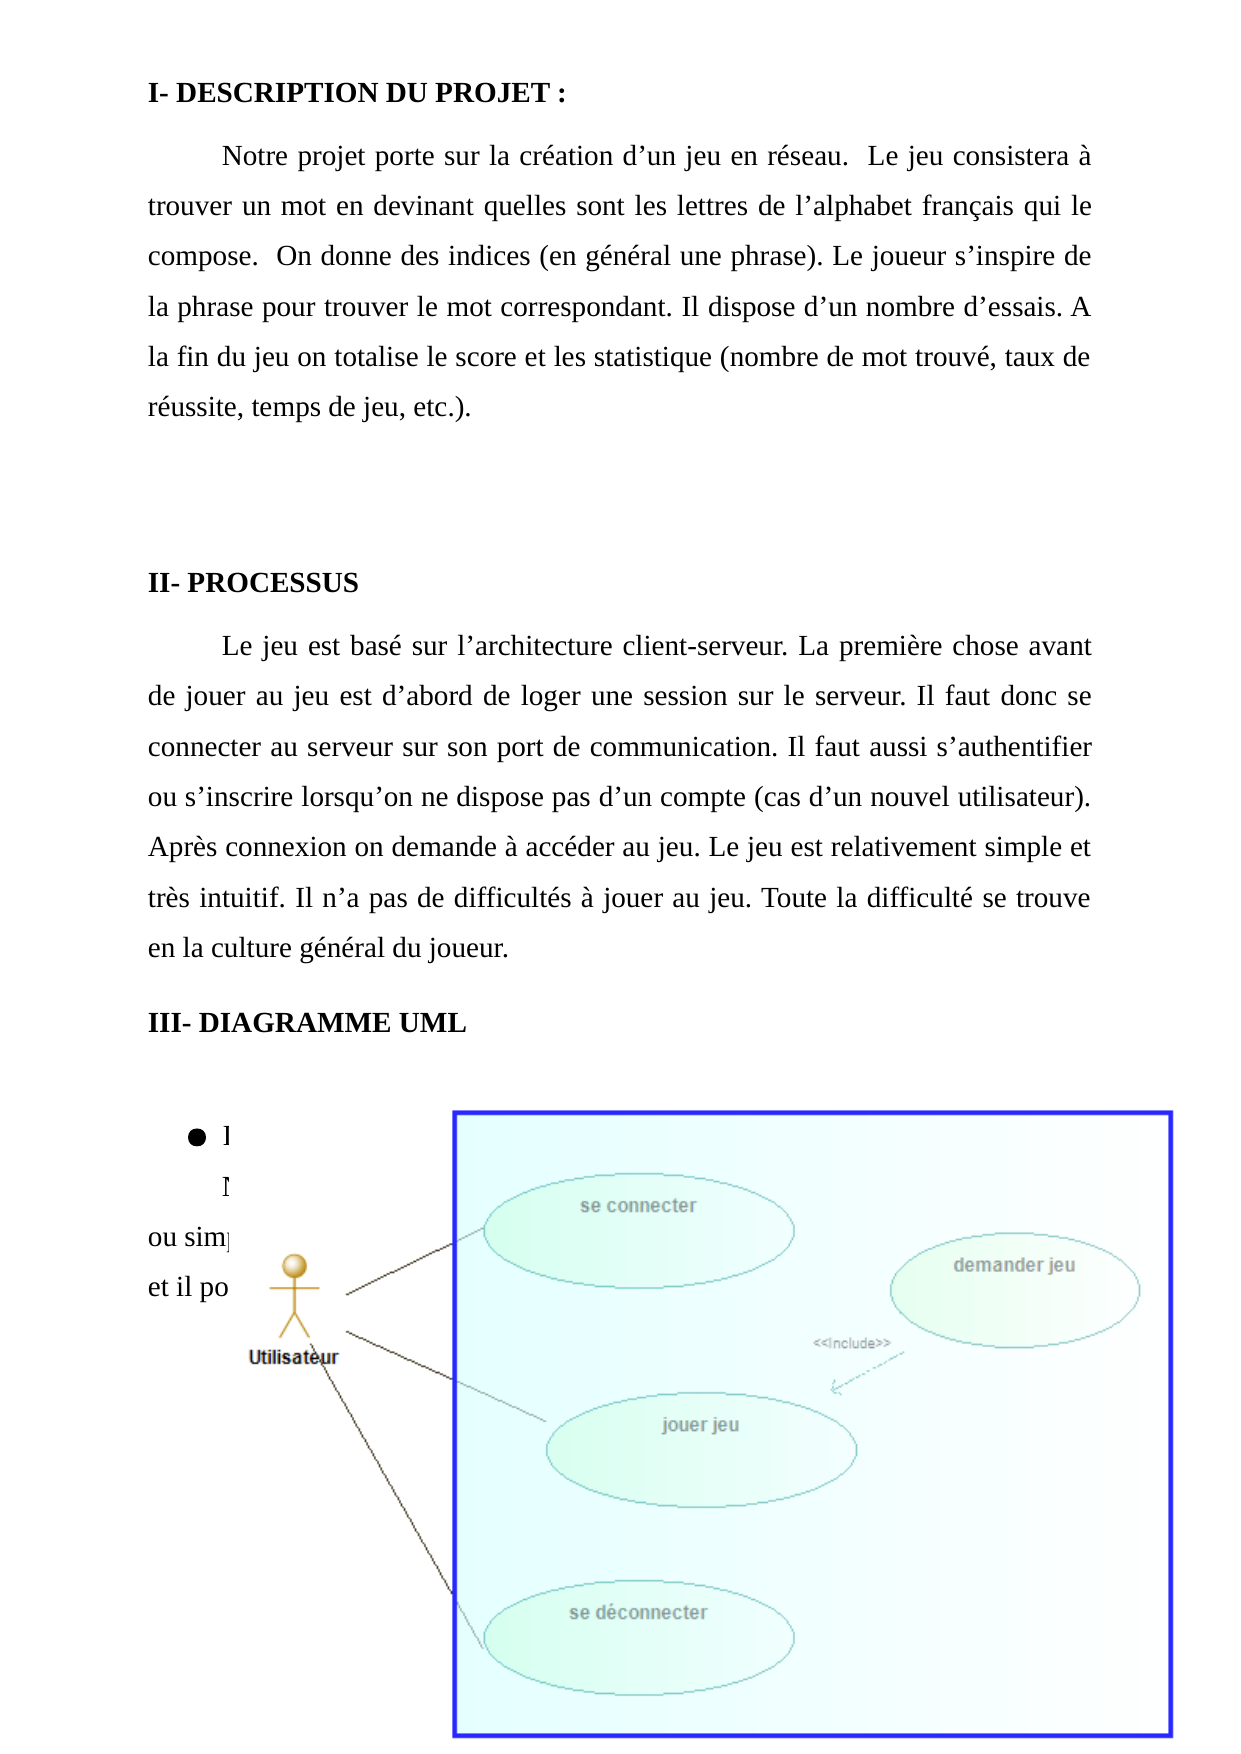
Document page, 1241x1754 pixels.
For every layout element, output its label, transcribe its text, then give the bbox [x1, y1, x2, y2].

text Nous avons conçu le diagramme de cas d’utilisation suivant. L’utilisateur ou simplement le joueur s’authentifie. Après authentification il demande les jeux et il pourra jouer au jeux. De même il peut se déconnecter [148, 1169, 229, 1303]
subtitle I- DESCRIPTION DU PROJET : [148, 75, 1093, 108]
subtitle III- DIAGRAMME UML [148, 1005, 1093, 1039]
subtitle II- PROCESSUS [148, 565, 1093, 599]
list Diagramme de Cas d’utilisation [185, 1118, 229, 1152]
text Notre projet porte sur la création d’un jeu en réseau. Le jeu consistera à trouver un mot en devinant quelles sont les lettres de l’alphabet français qui le compose. On donne des indices (en général une phrase). Le joueur s’inspire de la phrase pour trouver le mot correspondant. Il dispose d’un nombre d’essais. A la fin du jeu on totalise le score et les statistique (nombre de mot trouvé, taux de réussite, temps de jeu, etc.). [148, 138, 1093, 423]
text Le jeu est basé sur l’architecture client-serveur. La première chose avant de jouer au jeu est d’abord de loger une session sur le serveur. Il faut donc se connecter au serveur sur son port de communication. Il faut aussi s’authentifier ou s’inscrire lorsqu’on ne dispose pas d’un compte (cas d’un nouvel utilisateur). Après connexion on demande à accéder au jeu. Le jeu est relativement simple et très intuitif. Il n’a pas de difficultés à jouer au jeu. Toute la difficulté se trouve en la culture général du joueur. [148, 628, 1093, 963]
